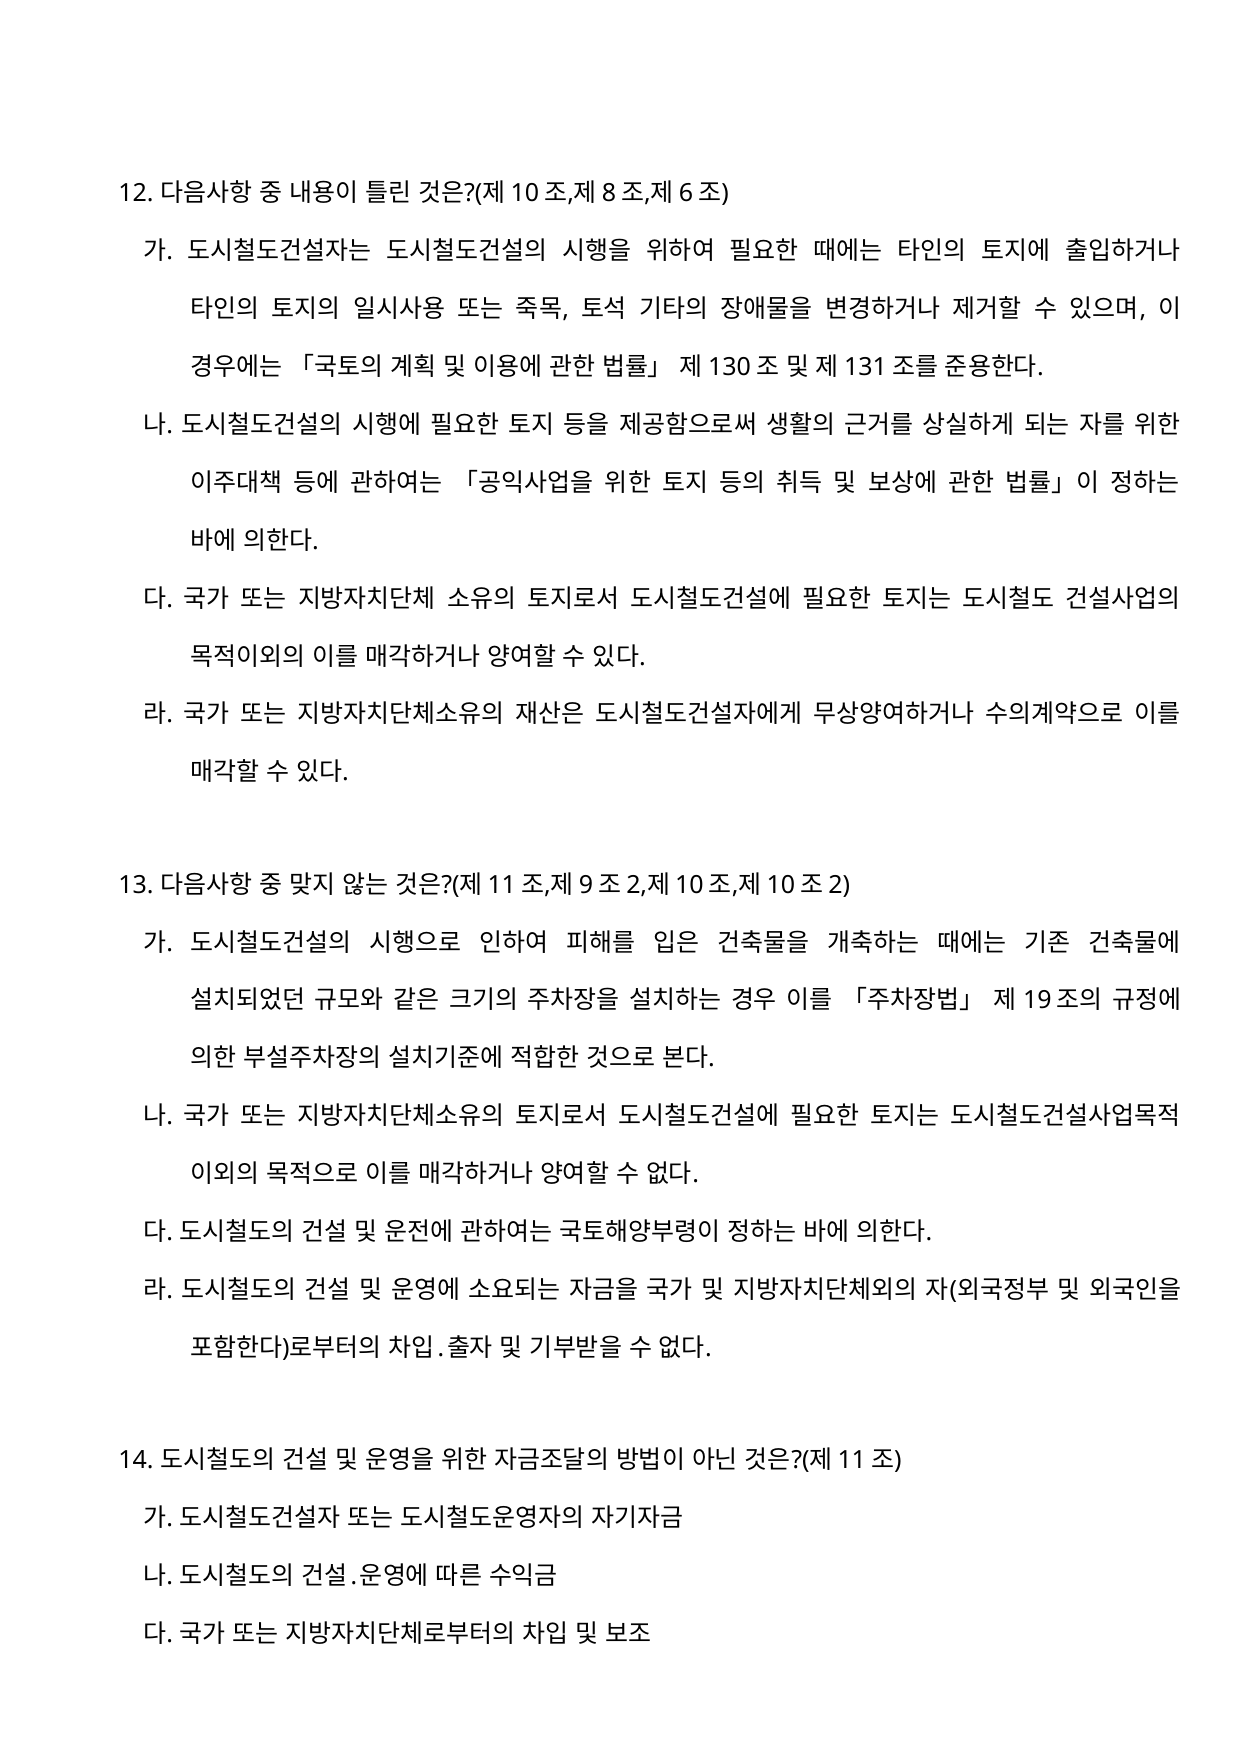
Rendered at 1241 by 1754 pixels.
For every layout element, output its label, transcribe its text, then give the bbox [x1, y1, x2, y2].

text 다. 국가 또는 지방자치단체로부터의 차입 및 보조 [143, 1614, 1181, 1650]
text 12. 다음사항 중 내용이 틀린 것은?(제10조,제8조,제6조) [118, 173, 1181, 209]
text 나. 도시철도건설의 시행에 필요한 토지 등을 제공함으로써 생활의 근거를 상실하게 되는 자를 위한 이주대책 등에 관하여는 「공익사업을 위한 토지 등의 취득 및 보상에 관한 법률」이 정하는 바에 의한다. [143, 404, 1181, 556]
text 13. 다음사항 중 맞지 않는 것은?(제11조,제9조2,제10조,제10조2) [118, 864, 1181, 900]
text 다. 국가 또는 지방자치단체 소유의 토지로서 도시철도건설에 필요한 토지는 도시철도 건설사업의 목적이외의 이를 매각하거나 양여할 수 있다. [143, 578, 1181, 672]
text 가. 도시철도건설의 시행으로 인하여 피해를 입은 건축물을 개축하는 때에는 기존 건축물에 설치되었던 규모와 같은 크기의 주차장을 설치하는 경우 이를 「주차장법」 제19조의 규정에 의한 부설주차장의 설치기준에 적합한 것으로 본다. [143, 922, 1181, 1074]
text 다. 도시철도의 건설 및 운전에 관하여는 국토해양부령이 정하는 바에 의한다. [143, 1212, 1181, 1248]
text 나. 도시철도의 건설․운영에 따른 수익금 [143, 1556, 1181, 1592]
text 가. 도시철도건설자 또는 도시철도운영자의 자기자금 [143, 1498, 1181, 1534]
text 가. 도시철도건설자는 도시철도건설의 시행을 위하여 필요한 때에는 타인의 토지에 출입하거나 타인의 토지의 일시사용 또는 죽목, 토석 기타의 장애물을 변경하거나 제거할 수 있으며, 이 경우에는 「국토의 계획 및 이용에 관한 법률」 제130조 및 제131조를 준용한다. [143, 231, 1181, 383]
text 14. 도시철도의 건설 및 운영을 위한 자금조달의 방법이 아닌 것은?(제11조) [118, 1440, 1181, 1476]
text 라. 국가 또는 지방자치단체소유의 재산은 도시철도건설자에게 무상양여하거나 수의계약으로 이를 매각할 수 있다. [143, 694, 1181, 788]
text 라. 도시철도의 건설 및 운영에 소요되는 자금을 국가 및 지방자치단체외의 자(외국정부 및 외국인을 포함한다)로부터의 차입․출자 및 기부받을 수 없다. [143, 1269, 1181, 1364]
text 나. 국가 또는 지방자치단체소유의 토지로서 도시철도건설에 필요한 토지는 도시철도건설사업목적 이외의 목적으로 이를 매각하거나 양여할 수 없다. [143, 1096, 1181, 1190]
